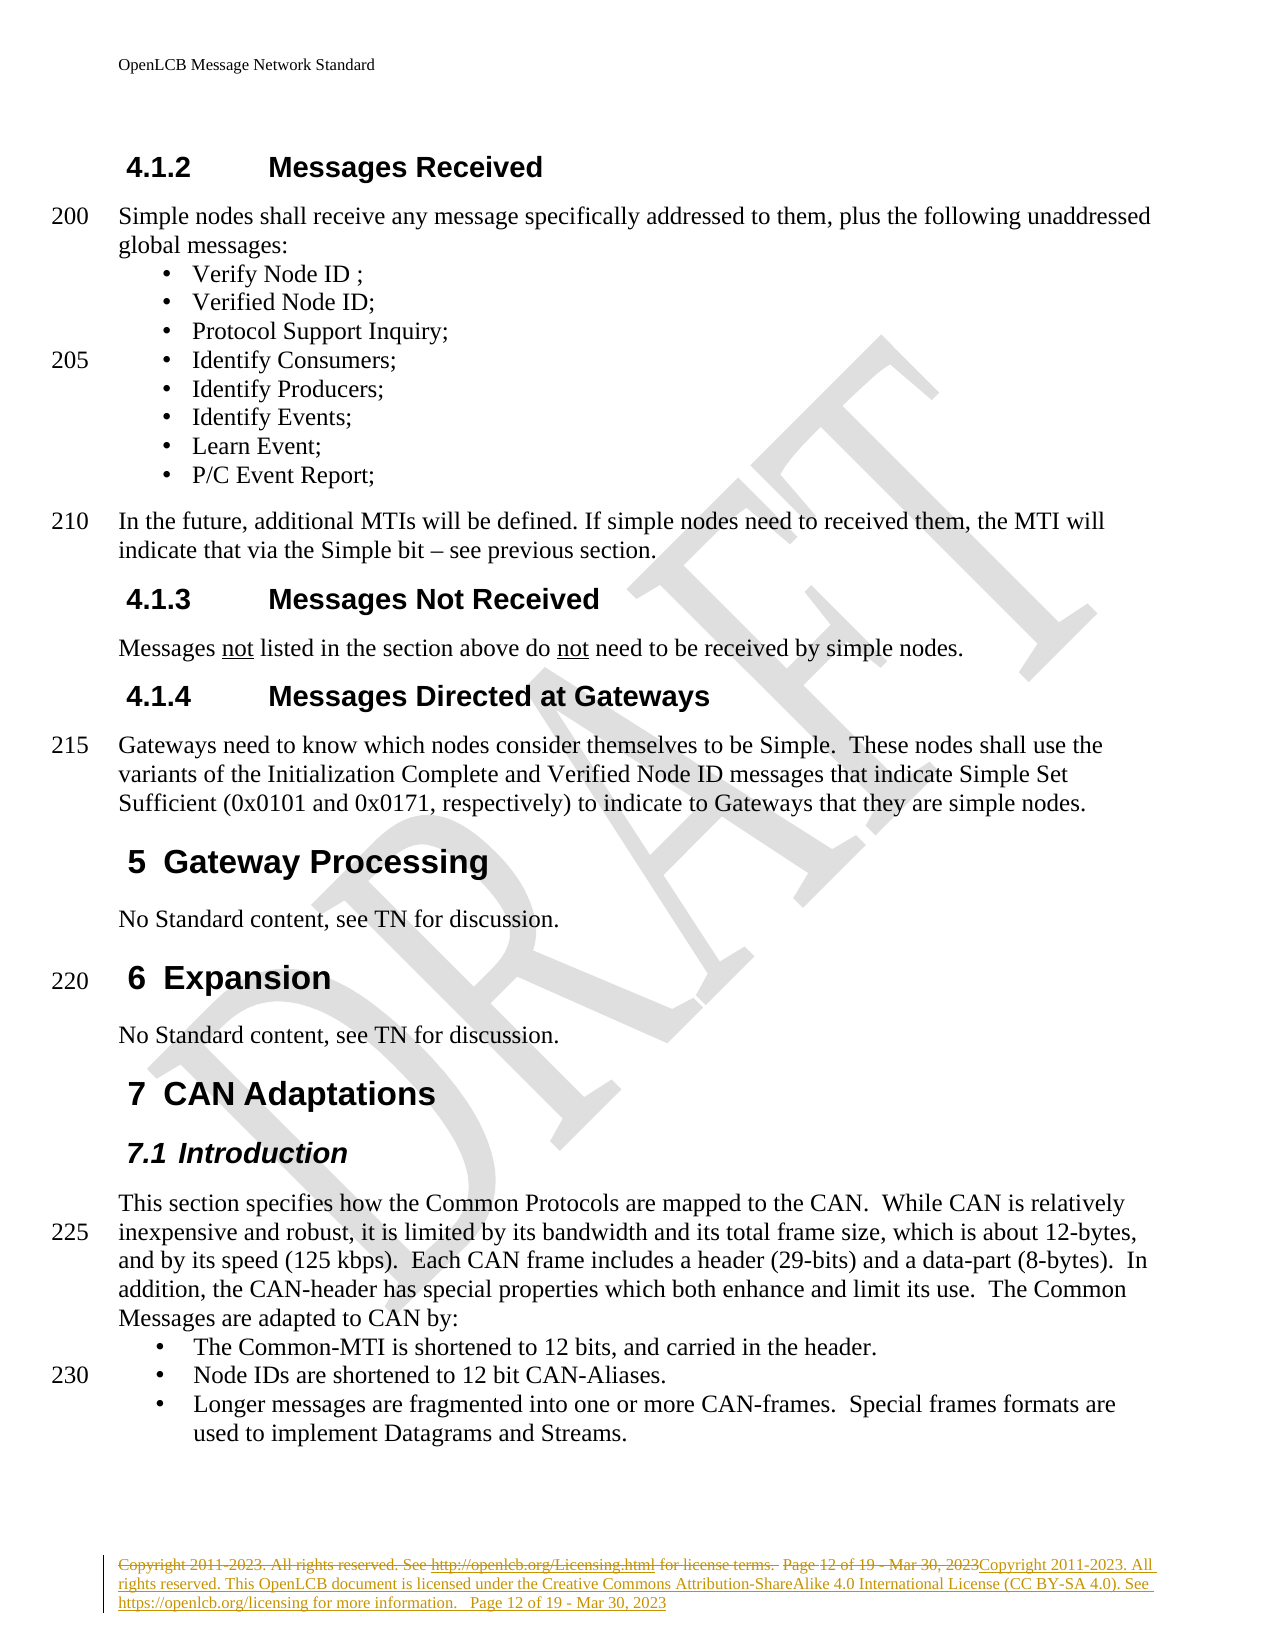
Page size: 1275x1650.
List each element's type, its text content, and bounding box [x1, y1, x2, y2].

text No Standard content, see TN for discussion. [394, 1020, 492, 1049]
list Identify Producers; [162, 374, 840, 402]
text No Standard content, see TN for discussion. [393, 904, 509, 933]
list [844, 402, 1157, 431]
text In the future, additional MTIs will be defined. If simple nodes need to received them, the MTI will indicate that via the Simple bit – see previous section. [118, 506, 708, 564]
text No Standard content, see TN for discussion. [683, 904, 1157, 933]
subtitle [554, 958, 707, 996]
subtitle Gateway Processing [832, 842, 1157, 880]
text Gateways need to know which nodes consider themselves to be Simple. These nodes shall use the variants of the Initialization Complete and Verified Node ID messages that indicate Simple Set Sufficient (0x0101 and 0x0171, respectively) to indicate to Gateways that they are simple nodes. [571, 731, 693, 817]
text No Standard content, see TN for discussion. [509, 1020, 1157, 1049]
subtitle Gateway Processing [371, 845, 474, 880]
text Messages not listed in the section above do not need to be received by simple nodes. [118, 633, 736, 662]
text In the future, additional MTIs will be defined. If simple nodes need to received them, the MTI will indicate that via the Simple bit – see previous section. [944, 506, 1157, 564]
list Protocol Support Inquiry; [162, 316, 1157, 345]
text No Standard content, see TN for discussion. [205, 1020, 375, 1049]
subtitle Messages Directed at Gateways [566, 679, 787, 713]
subtitle Messages Directed at Gateways [118, 679, 539, 713]
text Simple nodes shall receive any message specifically addressed to them, plus the following unaddressed global messages: [118, 201, 1157, 259]
list Node IDs are shortened to 12 bit CAN-Aliases. [156, 1360, 1157, 1389]
list Verify Node ID ; [162, 259, 1157, 287]
list Verified Node ID; [162, 287, 1157, 316]
list [781, 460, 881, 489]
list Identify Consumers; [162, 345, 869, 374]
subtitle Messages Directed at Gateways [805, 679, 1157, 713]
list P/C Event Report; [162, 460, 772, 489]
subtitle Gateway Processing [118, 842, 372, 880]
list The Common-MTI is shortened to 12 bits, and carried in the header. [156, 1332, 1157, 1360]
text In the future, additional MTIs will be defined. If simple nodes need to received them, the MTI will indicate that via the Simple bit – see previous section. [686, 506, 956, 564]
subtitle Expansion [118, 958, 439, 996]
list [869, 431, 1157, 460]
subtitle CAN Adaptations [563, 1074, 1157, 1113]
text No Standard content, see TN for discussion. [532, 904, 680, 933]
list [848, 374, 1157, 402]
text This section specifies how the Common Protocols are mapped to the CAN. While CAN is relatively inexpensive and robust, it is limited by its bandwidth and its total frame size, which is about 12-bytes, and by its speed (125 kbps). Each CAN frame includes a header (29-bits) and a data-part (8-bytes). In addition, the CAN-header has special properties which both enhance and limit its use. The Common Messages are adapted to CAN by: [118, 1188, 1157, 1332]
text No Standard content, see TN for discussion. [118, 904, 376, 933]
list Identify Events; [162, 402, 812, 431]
subtitle [499, 978, 558, 996]
list Learn Event; [162, 431, 783, 460]
subtitle [1020, 582, 1157, 615]
text Gateways need to know which nodes consider themselves to be Simple. These nodes shall use the variants of the Initialization Complete and Verified Node ID messages that indicate Simple Set Sufficient (0x0101 and 0x0171, respectively) to indicate to Gateways that they are simple nodes. [118, 731, 606, 817]
text Messages not listed in the section above do not need to be received by simple nodes. [861, 633, 1036, 662]
subtitle [716, 958, 1157, 996]
text No Standard content, see TN for discussion. [118, 1020, 194, 1049]
list [791, 431, 852, 460]
text Gateways need to know which nodes consider themselves to be Simple. These nodes shall use the variants of the Initialization Complete and Verified Node ID messages that indicate Simple Set Sufficient (0x0101 and 0x0171, respectively) to indicate to Gateways that they are simple nodes. [648, 731, 873, 817]
subtitle Introduction [118, 1137, 285, 1170]
subtitle Messages Not Received [118, 582, 689, 615]
subtitle CAN Adaptations [447, 1074, 556, 1113]
subtitle Introduction [297, 1137, 466, 1170]
list [893, 345, 1157, 374]
subtitle Messages Received [118, 150, 1157, 183]
list Longer messages are fragmented into one or more CAN-frames. Special frames formats are used to implement Datagrams and Streams. [156, 1389, 1157, 1447]
text Messages not listed in the section above do not need to be received by simple nodes. [753, 633, 821, 662]
subtitle [447, 958, 500, 985]
subtitle CAN Adaptations [118, 1074, 228, 1113]
text Gateways need to know which nodes consider themselves to be Simple. These nodes shall use the variants of the Initialization Complete and Verified Node ID messages that indicate Simple Set Sufficient (0x0101 and 0x0171, respectively) to indicate to Gateways that they are simple nodes. [851, 731, 1157, 817]
subtitle [702, 582, 1007, 615]
text Messages not listed in the section above do not need to be received by simple nodes. [1050, 633, 1157, 662]
subtitle Gateway Processing [487, 842, 646, 880]
subtitle CAN Adaptations [234, 1074, 435, 1113]
list [898, 460, 1157, 489]
subtitle Gateway Processing [665, 842, 807, 880]
subtitle Introduction [487, 1137, 1157, 1170]
